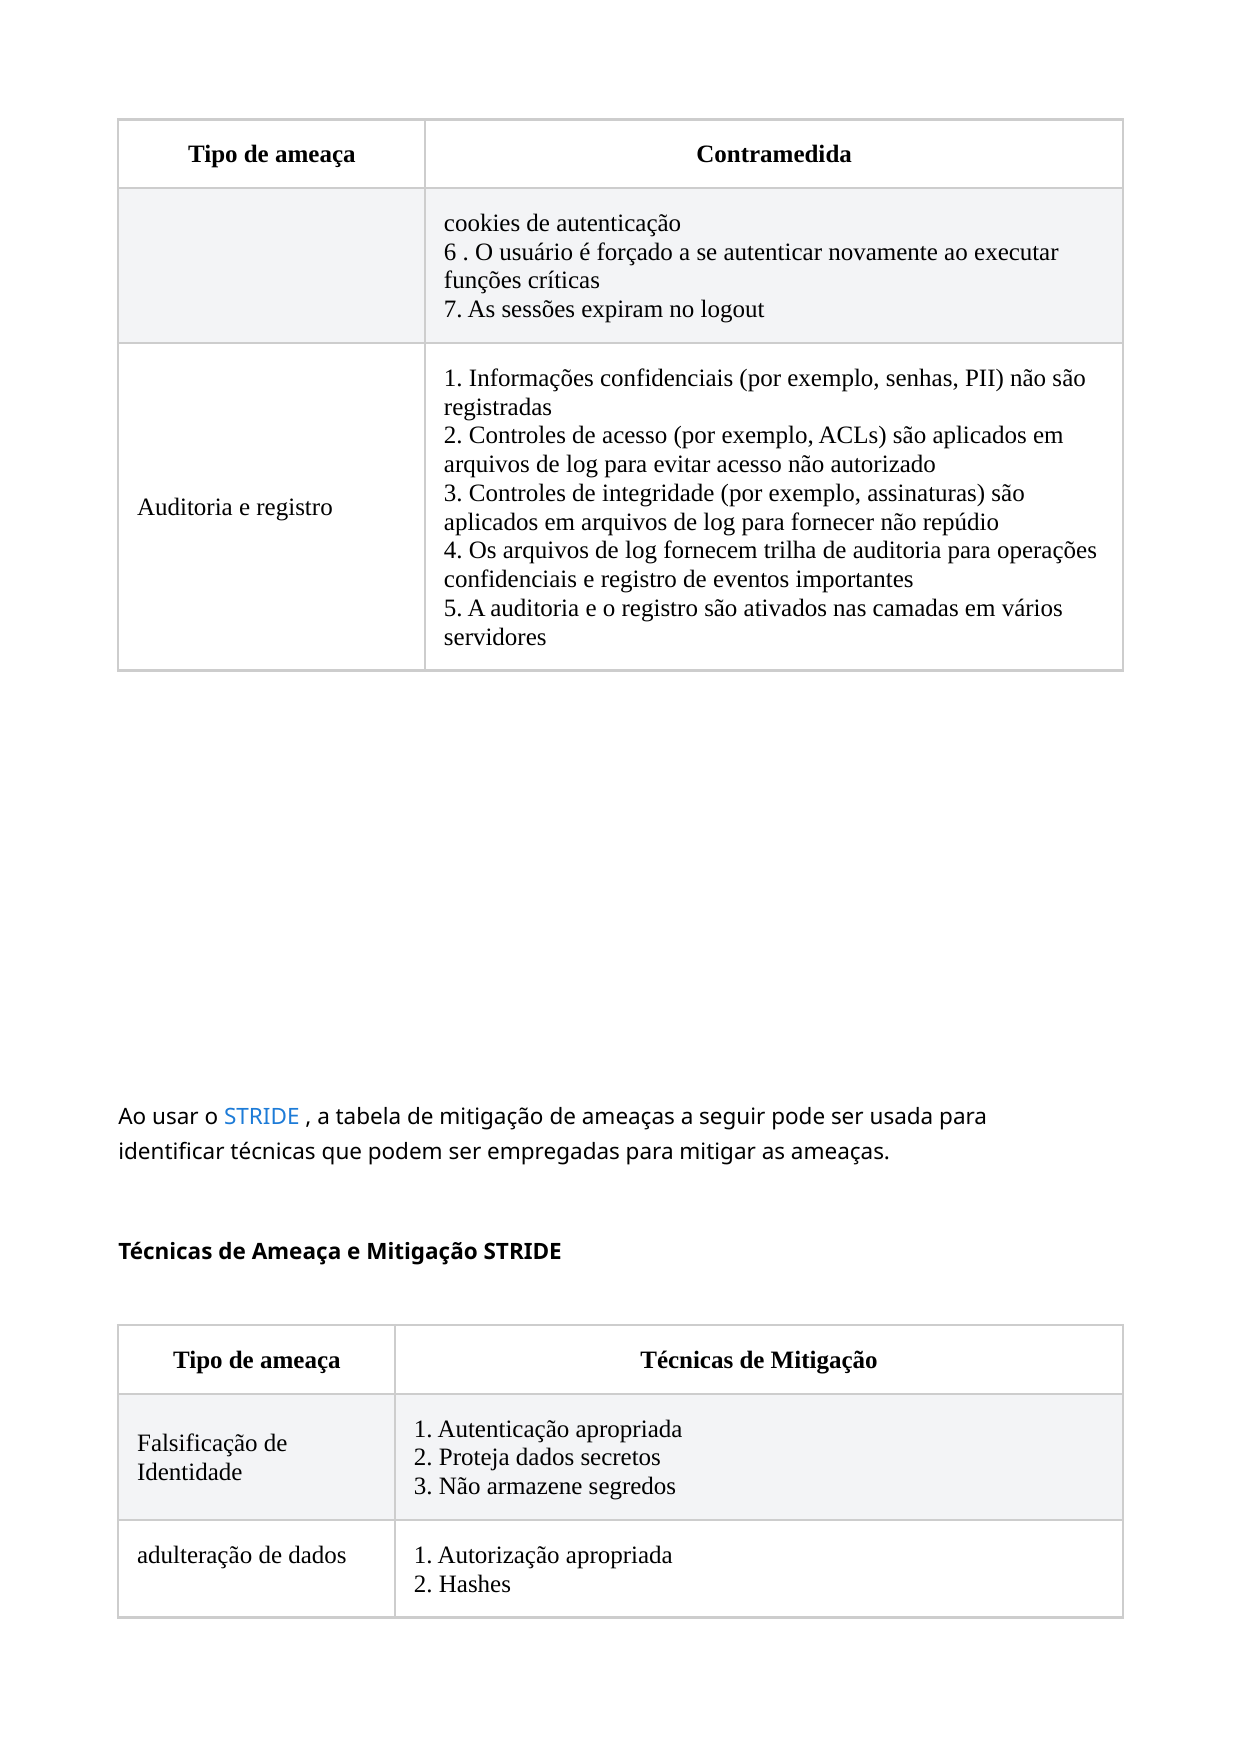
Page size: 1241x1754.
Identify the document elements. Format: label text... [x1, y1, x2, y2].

table_header Tipo de ameaça [119, 121, 424, 187]
table_cell [119, 189, 424, 342]
table_cell Falsificação de Identidade [119, 1395, 394, 1519]
table_cell 1. Autorização apropriada 2. Hashes [396, 1521, 1122, 1616]
table_header Tipo de ameaça [119, 1326, 394, 1392]
subtitle Técnicas de Ameaça e Mitigação STRIDE [118, 1235, 1084, 1266]
table_header Técnicas de Mitigação [396, 1326, 1122, 1392]
table_cell Auditoria e registro [119, 344, 424, 669]
text Ao usar o STRIDE , a tabela de mitigação de ameaças a seguir pode ser usada para identificar técnicas que podem ser empregadas para mitigar as ameaças. [118, 1100, 1084, 1166]
table_cell 1. Autenticação apropriada 2. Proteja dados secretos 3. Não armazene segredos [396, 1395, 1122, 1519]
table_header Contramedida [426, 121, 1122, 187]
table_cell cookies de autenticação 6 . O usuário é forçado a se autenticar novamente ao executar funções críticas 7. As sessões expiram no logout [426, 189, 1122, 342]
table_cell 1. Informações confidenciais (por exemplo, senhas, PII) não são registradas 2. Controles de acesso (por exemplo, ACLs) são aplicados em arquivos de log para evitar acesso não autorizado 3. Controles de integridade (por exemplo, assinaturas) são aplicados em arquivos de log para fornecer não repúdio 4. Os arquivos de log fornecem trilha de auditoria para operações confidenciais e registro de eventos importantes 5. A auditoria e o registro são ativados nas camadas em vários servidores [426, 344, 1122, 669]
table_cell adulteração de dados [119, 1521, 394, 1616]
